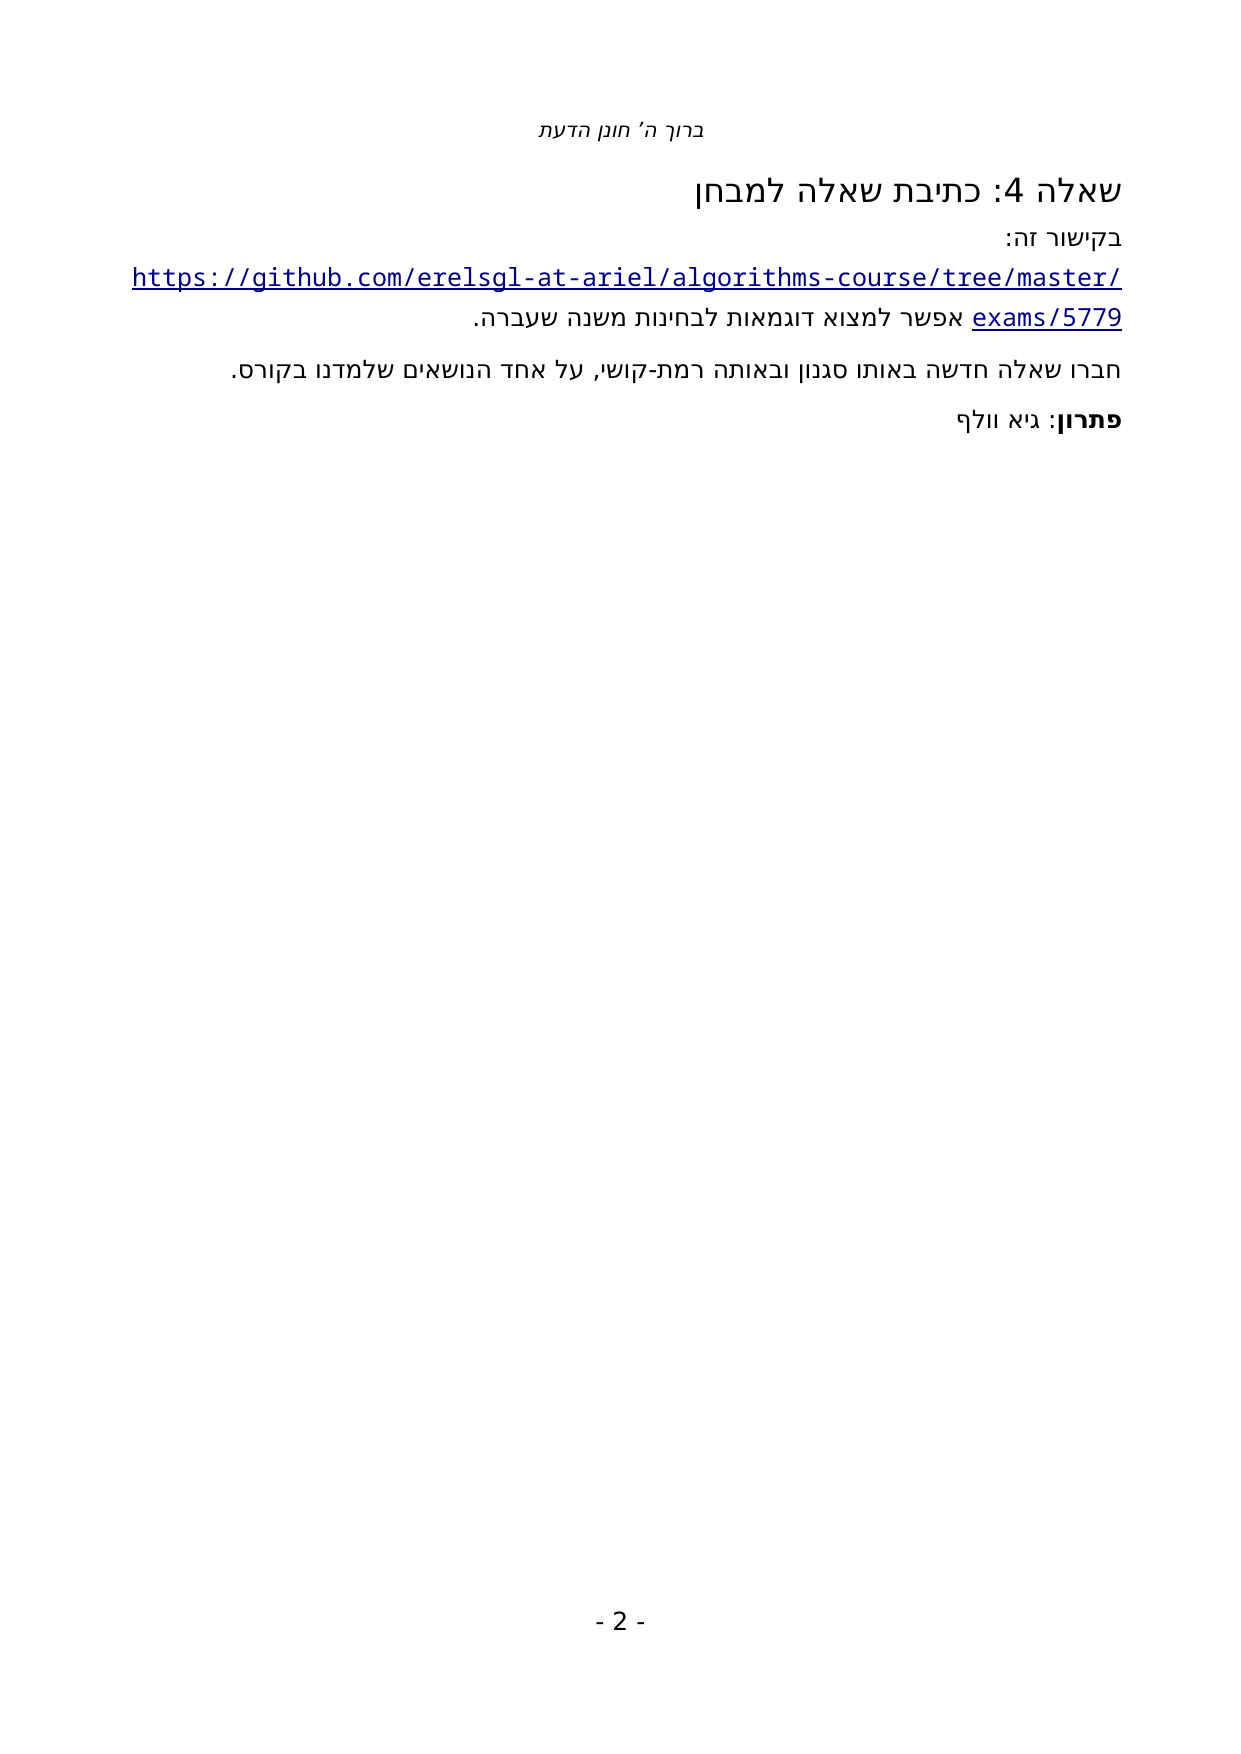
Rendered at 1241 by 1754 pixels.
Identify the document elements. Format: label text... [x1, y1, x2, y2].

text פתרון: גיא וולף [118, 405, 1122, 434]
text חברו שאלה חדשה באותו סגנון ובאותה רמת-קושי, על אחד הנושאים שלמדנו בקורס. [118, 355, 1122, 384]
text בקישור זה: https://github.com/erelsgl-at-ariel/algorithms-course/tree/master/exams/5779 אפשר למצוא דוגמאות לבחינות משנה שעברה. [118, 223, 1122, 334]
subtitle שאלה 4: כתיבת שאלה למבחן [118, 172, 1122, 211]
